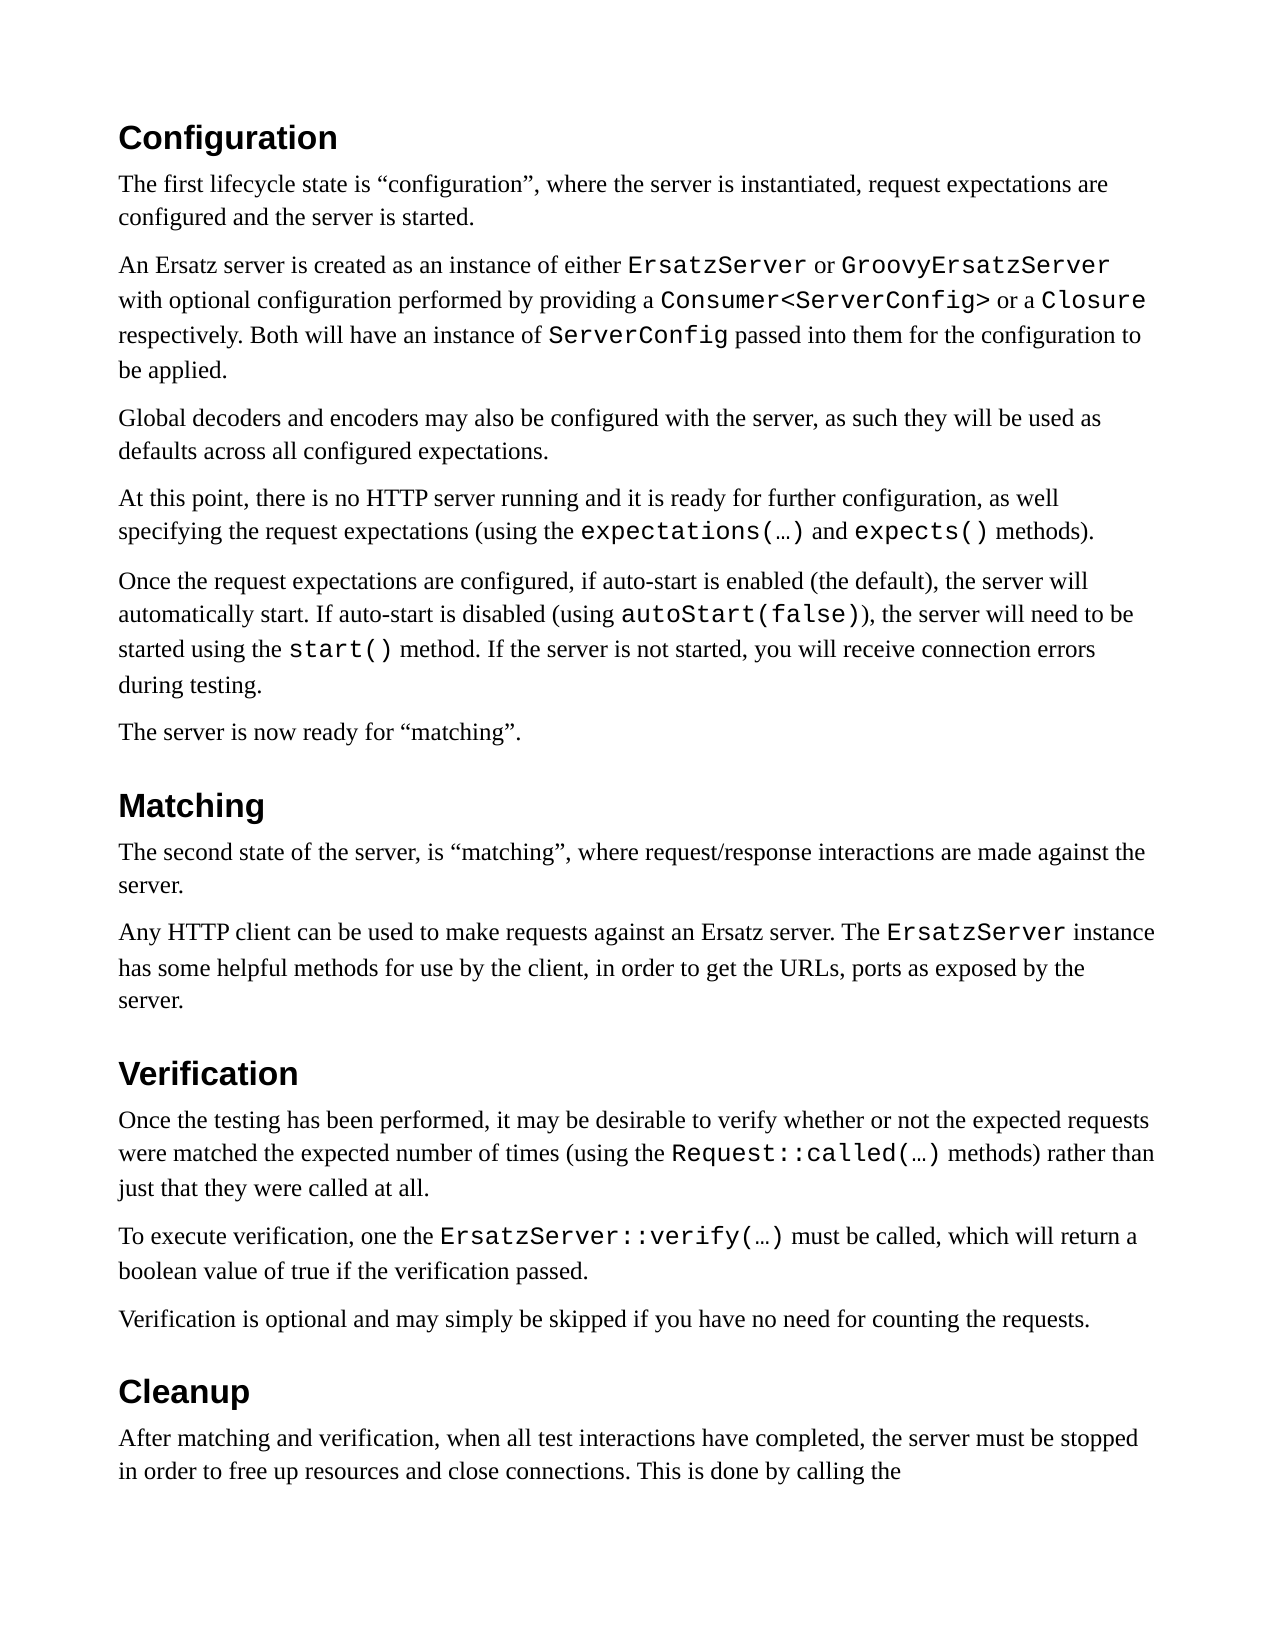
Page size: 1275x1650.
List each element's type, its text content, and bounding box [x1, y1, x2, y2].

text At this point, there is no HTTP server running and it is ready for further configuration, as well specifying the request expectations (using the expectations(…) and expects() methods). [118, 483, 1157, 547]
text The second state of the server, is “matching”, where request/response interactions are made against the server. [118, 837, 1157, 899]
text Any HTTP client can be used to make requests against an Ersatz server. The ErsatzServer instance has some helpful methods for use by the client, in order to get the URLs, ports as exposed by the server. [118, 917, 1157, 1014]
subtitle Matching [118, 786, 1157, 824]
text The server is now ready for “matching”. [118, 717, 1157, 746]
text Global decoders and encoders may also be configured with the server, as such they will be used as defaults across all configured expectations. [118, 403, 1157, 464]
text The first lifecycle state is “configuration”, where the server is instantiated, request expectations are configured and the server is started. [118, 169, 1157, 231]
text Verification is optional and may simply be skipped if you have no need for counting the requests. [118, 1304, 1157, 1332]
text Once the testing has been performed, it may be desirable to verify whether or not the expected requests were matched the expected number of times (using the Request::called(…) methods) rather than just that they were called at all. [118, 1105, 1157, 1202]
text To execute verification, one the ErsatzServer::verify(…) must be called, which will return a boolean value of true if the verification passed. [118, 1221, 1157, 1285]
text Once the request expectations are configured, if auto-start is enabled (the default), the server will automatically start. If auto-start is disabled (using autoStart(false)), the server will need to be started using the start() method. If the server is not started, you will receive connection errors during testing. [118, 566, 1157, 698]
text After matching and verification, when all test interactions have completed, the server must be stopped in order to free up resources and close connections. This is done by calling the [118, 1423, 1157, 1485]
subtitle Configuration [118, 118, 1157, 157]
subtitle Cleanup [118, 1372, 1157, 1411]
subtitle Verification [118, 1054, 1157, 1093]
text An Ersatz server is created as an instance of either ErsatzServer or GroovyErsatzServer with optional configuration performed by providing a Consumer<ServerConfig> or a Closure respectively. Both will have an instance of ServerConfig passed into them for the configuration to be applied. [118, 250, 1157, 384]
